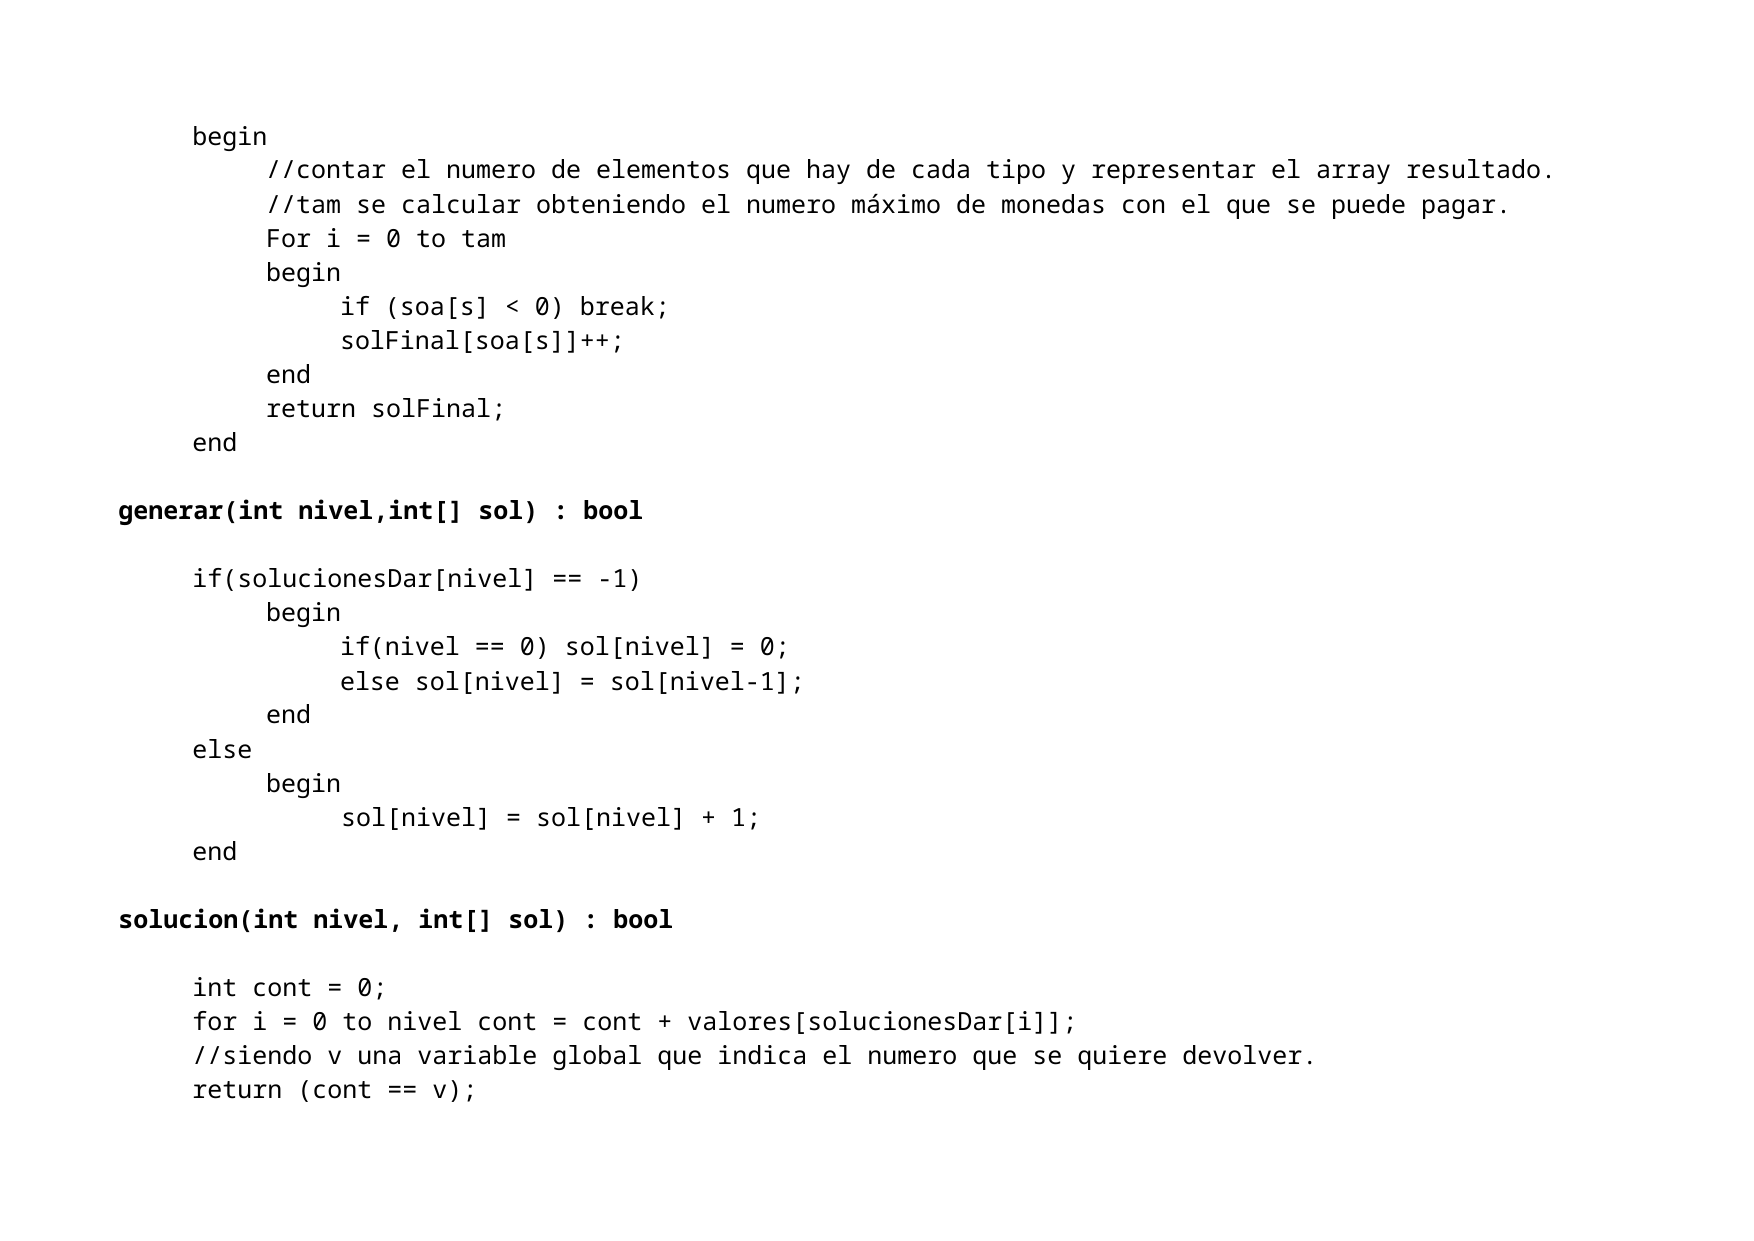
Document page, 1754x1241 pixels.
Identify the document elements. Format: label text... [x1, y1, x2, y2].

text solucion(int nivel, int[] sol) : bool [118, 902, 1636, 936]
text //contar el numero de elementos que hay de cada tipo y representar el array resultado. [118, 152, 1636, 186]
text end [118, 697, 1636, 731]
text begin [118, 765, 1636, 799]
text sol[nivel] = sol[nivel] + 1; [118, 799, 1636, 833]
text end [118, 425, 1636, 459]
text begin [118, 118, 1636, 152]
text return (cont == v); [118, 1072, 1636, 1106]
text //siendo v una variable global que indica el numero que se quiere devolver. [118, 1038, 1636, 1072]
text else sol[nivel] = sol[nivel-1]; [118, 663, 1636, 697]
text int cont = 0; [118, 970, 1636, 1004]
text begin [118, 595, 1636, 629]
text return solFinal; [118, 391, 1636, 425]
text if(nivel == 0) sol[nivel] = 0; [118, 629, 1636, 663]
text solFinal[soa[s]]++; [118, 322, 1636, 357]
text //tam se calcular obteniendo el numero máximo de monedas con el que se puede pagar. [118, 186, 1636, 220]
text begin [118, 254, 1636, 288]
text For i = 0 to tam [118, 220, 1636, 254]
text if (soa[s] < 0) break; [118, 288, 1636, 322]
text end [118, 833, 1636, 867]
text else [118, 731, 1636, 765]
text generar(int nivel,int[] sol) : bool [118, 493, 1636, 527]
text for i = 0 to nivel cont = cont + valores[solucionesDar[i]]; [118, 1004, 1636, 1038]
text end [118, 357, 1636, 391]
text if(solucionesDar[nivel] == -1) [118, 561, 1636, 595]
